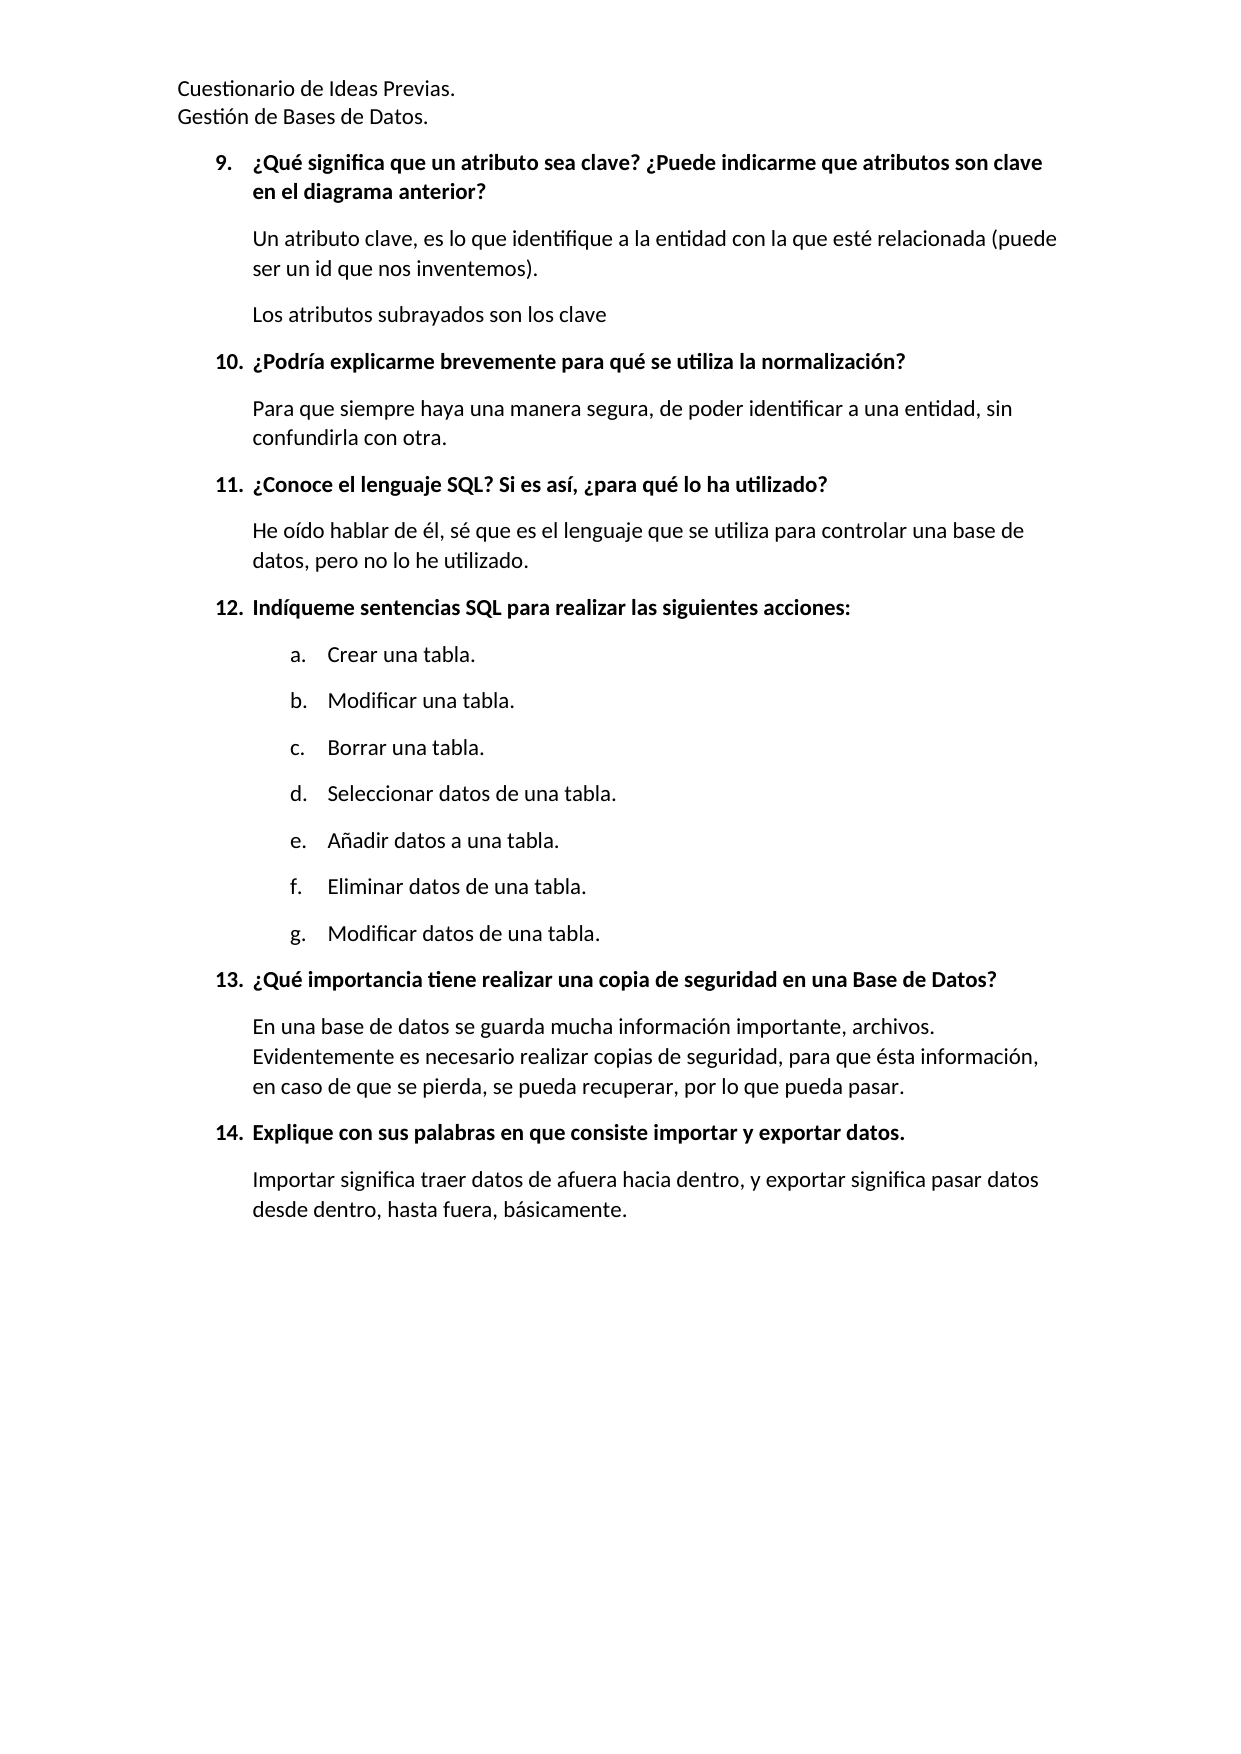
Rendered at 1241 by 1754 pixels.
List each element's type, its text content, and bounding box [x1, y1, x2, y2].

list Modificar datos de una tabla. [290, 919, 1063, 947]
list Crear una tabla. [290, 640, 1063, 668]
list Para que siempre haya una manera segura, de poder identificar a una entidad, sin confundirla con otra. [215, 394, 1063, 452]
list ¿Podría explicarme brevemente para qué se utiliza la normalización? [215, 347, 1063, 375]
list Importar significa traer datos de afuera hacia dentro, y exportar significa pasar datos desde dentro, hasta fuera, básicamente. [215, 1165, 1063, 1223]
list Un atributo clave, es lo que identifique a la entidad con la que esté relacionada (puede ser un id que nos inventemos). [215, 224, 1063, 282]
list Borrar una tabla. [290, 733, 1063, 761]
list Seleccionar datos de una tabla. [290, 779, 1063, 807]
list ¿Qué importancia tiene realizar una copia de seguridad en una Base de Datos? [215, 966, 1063, 994]
list Indíqueme sentencias SQL para realizar las siguientes acciones: [215, 593, 1063, 621]
list He oído hablar de él, sé que es el lenguaje que se utiliza para controlar una base de datos, pero no lo he utilizado. [215, 517, 1063, 574]
list En una base de datos se guarda mucha información importante, archivos. Evidentemente es necesario realizar copias de seguridad, para que ésta información, en caso de que se pierda, se pueda recuperar, por lo que pueda pasar. [215, 1012, 1063, 1100]
list ¿Qué significa que un atributo sea clave? ¿Puede indicarme que atributos son clave en el diagrama anterior? [215, 148, 1063, 206]
list Eliminar datos de una tabla. [290, 872, 1063, 901]
list Añadir datos a una tabla. [290, 826, 1063, 854]
list Explique con sus palabras en que consiste importar y exportar datos. [215, 1118, 1063, 1147]
list Modificar una tabla. [290, 686, 1063, 714]
list ¿Conoce el lenguaje SQL? Si es así, ¿para qué lo ha utilizado? [215, 470, 1063, 498]
list Los atributos subrayados son los clave [215, 301, 1063, 328]
